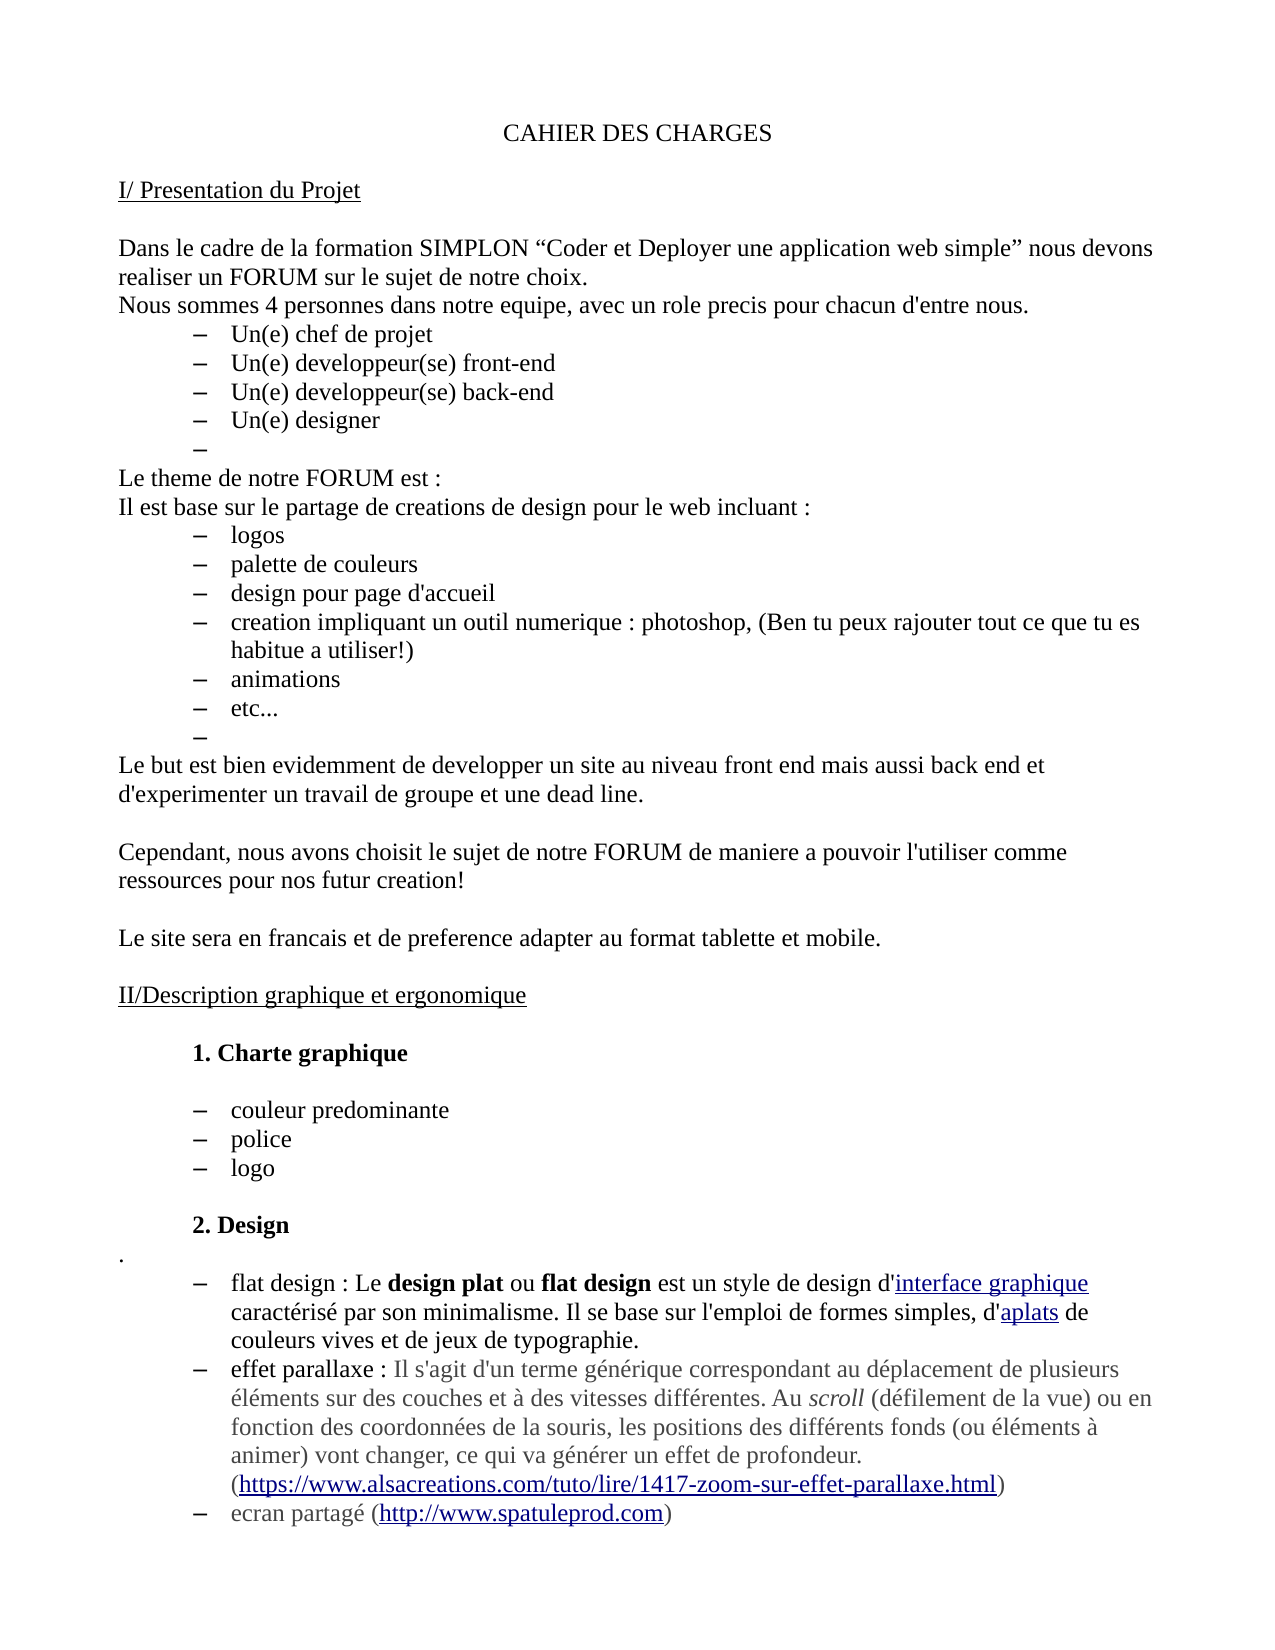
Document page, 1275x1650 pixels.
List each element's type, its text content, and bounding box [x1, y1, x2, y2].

text Le theme de notre FORUM est : [118, 463, 1157, 492]
text Il est base sur le partage de creations de design pour le web incluant : [118, 492, 1157, 521]
text Cependant, nous avons choisit le sujet de notre FORUM de maniere a pouvoir l'utiliser comme ressources pour nos futur creation! [118, 837, 1157, 894]
text Le but est bien evidemment de developper un site au niveau front end mais aussi back end et d'experimenter un travail de groupe et une dead line. [118, 751, 1157, 808]
text I/ Presentation du Projet [118, 176, 1157, 204]
text CAHIER DES CHARGES [118, 118, 1157, 147]
list couleur predominante [193, 1096, 1157, 1124]
list creation impliquant un outil numerique : photoshop, (Ben tu peux rajouter tout ce que tu es habitue a utiliser!) [193, 607, 1157, 664]
list animations [193, 664, 1157, 693]
list design pour page d'accueil [193, 578, 1157, 607]
list (https://www.alsacreations.com/tuto/lire/1417-zoom-sur-effet-parallaxe.html) [193, 1469, 1157, 1498]
list flat design : Le design plat ou flat design est un style de design d'interface graphique caractérisé par son minimalisme. Il se base sur l'emploi de formes simples, d'aplats de couleurs vives et de jeux de typographie. [193, 1268, 1157, 1354]
text 2. Design [118, 1211, 1157, 1239]
text II/Description graphique et ergonomique [118, 981, 1157, 1009]
list Un(e) chef de projet [193, 319, 1157, 348]
list logos [193, 521, 1157, 549]
list palette de couleurs [193, 549, 1157, 578]
text Le site sera en francais et de preference adapter au format tablette et mobile. [118, 923, 1157, 952]
list police [193, 1124, 1157, 1153]
list ecran partagé (http://www.spatuleprod.com) [193, 1498, 1157, 1527]
text Dans le cadre de la formation SIMPLON “Coder et Deployer une application web simple” nous devons realiser un FORUM sur le sujet de notre choix. [118, 233, 1157, 291]
text . [118, 1239, 1157, 1268]
list logo [193, 1153, 1157, 1182]
list Un(e) designer [193, 406, 1157, 434]
list Un(e) developpeur(se) front-end [193, 348, 1157, 377]
text Nous sommes 4 personnes dans notre equipe, avec un role precis pour chacun d'entre nous. [118, 291, 1157, 319]
list Un(e) developpeur(se) back-end [193, 377, 1157, 406]
text 1. Charte graphique [118, 1038, 1157, 1067]
list etc... [193, 693, 1157, 722]
list effet parallaxe : Il s'agit d'un terme générique correspondant au déplacement de plusieurs éléments sur des couches et à des vitesses différentes. Au scroll (défilement de la vue) ou en fonction des coordonnées de la souris, les positions des différents fonds (ou éléments à animer) vont changer, ce qui va générer un effet de profondeur. [193, 1354, 1157, 1469]
